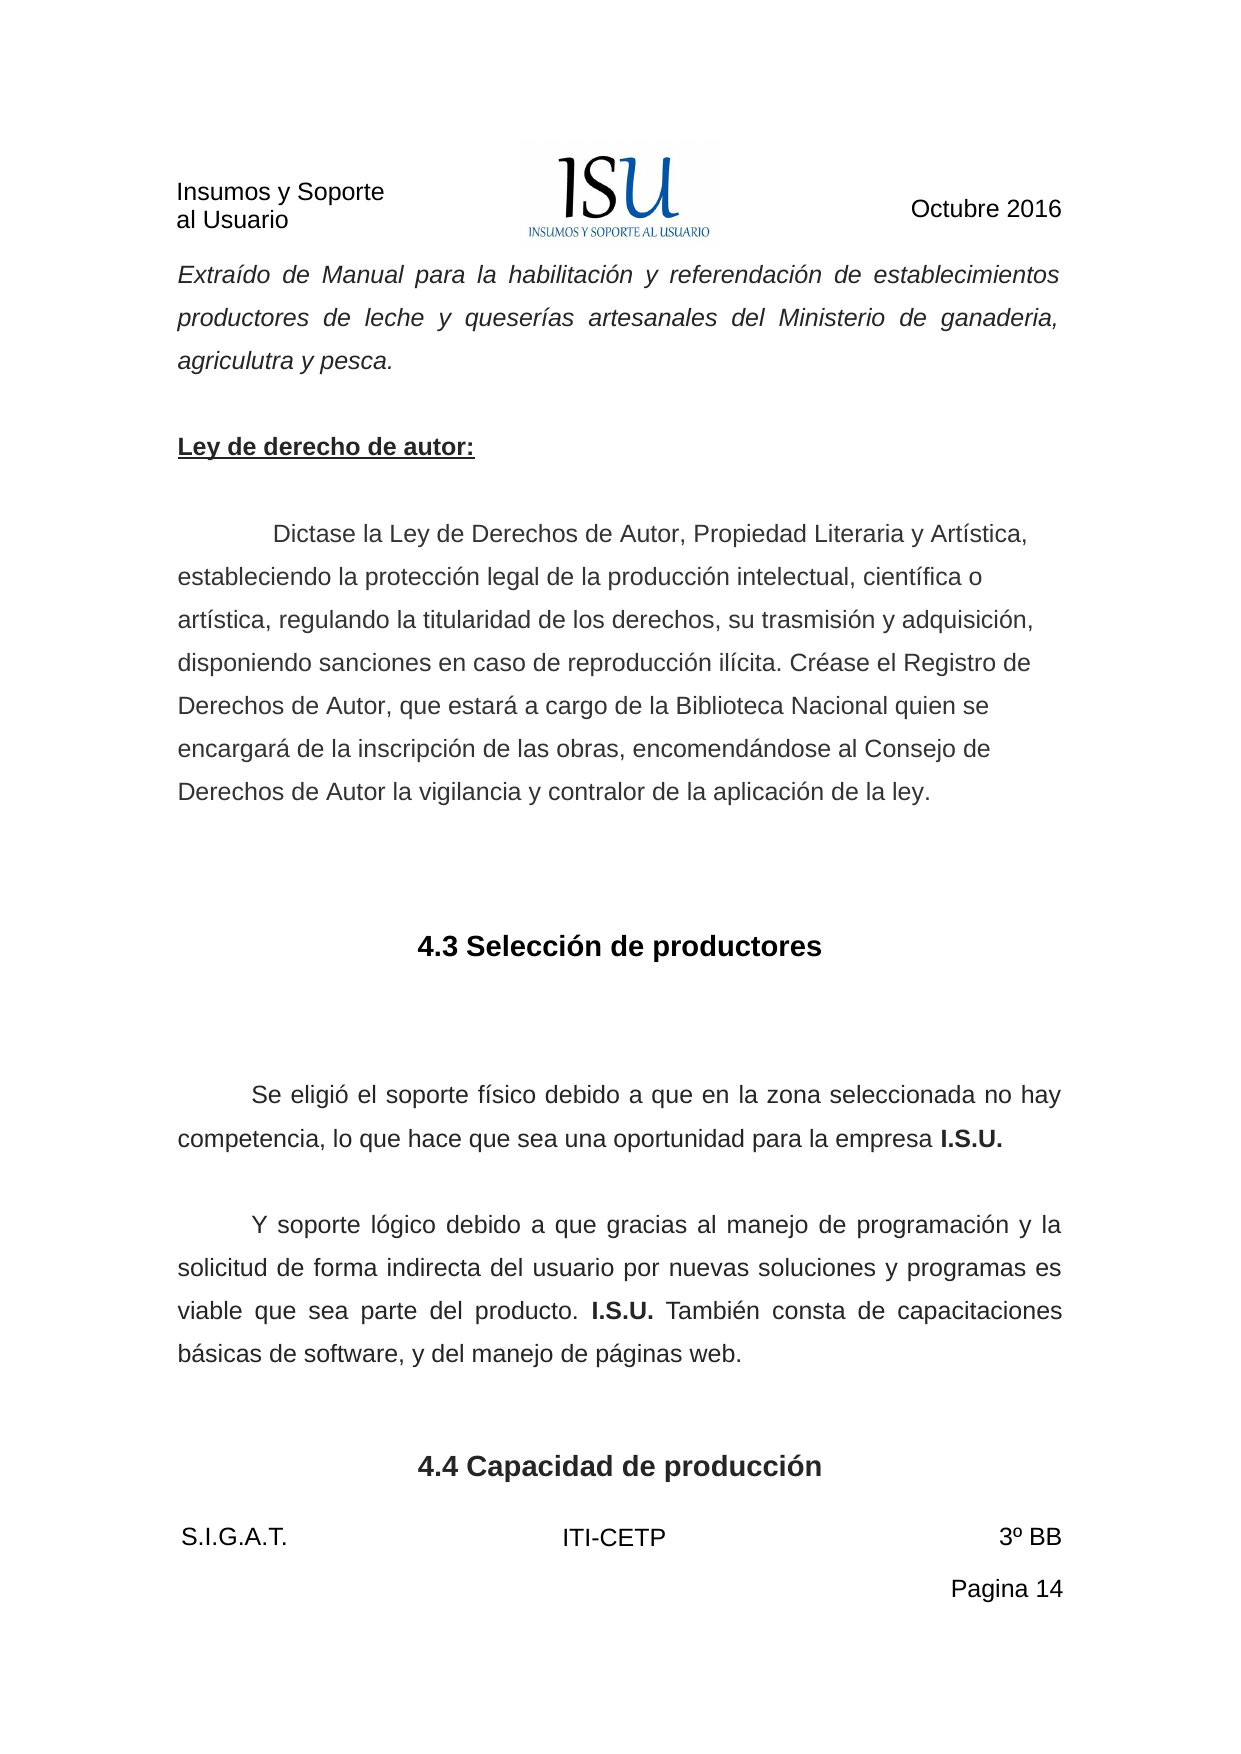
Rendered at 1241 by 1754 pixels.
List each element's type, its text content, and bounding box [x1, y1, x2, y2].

text Se eligió el soporte físico debido a que en la zona seleccionada no hay competencia, lo que hace que sea una oportunidad para la empresa I.S.U. [177, 1080, 1063, 1152]
text Y soporte lógico debido a que gracias al manejo de programación y la solicitud de forma indirecta del usuario por nuevas soluciones y programas es viable que sea parte del producto. I.S.U. También consta de capacitaciones básicas de software, y del manejo de páginas web. [177, 1210, 1063, 1368]
text Ley de derecho de autor: [177, 432, 1063, 461]
text Extraído de Manual para la habilitación y referendación de establecimientos productores de leche y queserías artesanales del Ministerio de ganaderia, agriculutra y pesca. [177, 260, 1063, 375]
picture [517, 138, 723, 252]
text 4.4 Capacidad de producción [177, 1449, 1063, 1483]
text 4.3 Selección de productores [177, 929, 1063, 963]
text Dictase la Ley de Derechos de Autor, Propiedad Literaria y Artística, estableciendo la protección legal de la producción intelectual, científica o artística, regulando la titularidad de los derechos, su trasmisión y adquisición, disponiendo sanciones en caso de reproducción ilícita. Créase el Registro de Derechos de Autor, que estará a cargo de la Biblioteca Nacional quien se encargará de la inscripción de las obras, encomendándose al Consejo de Derechos de Autor la vigilancia y contralor de la aplicación de la ley. [177, 518, 1063, 806]
